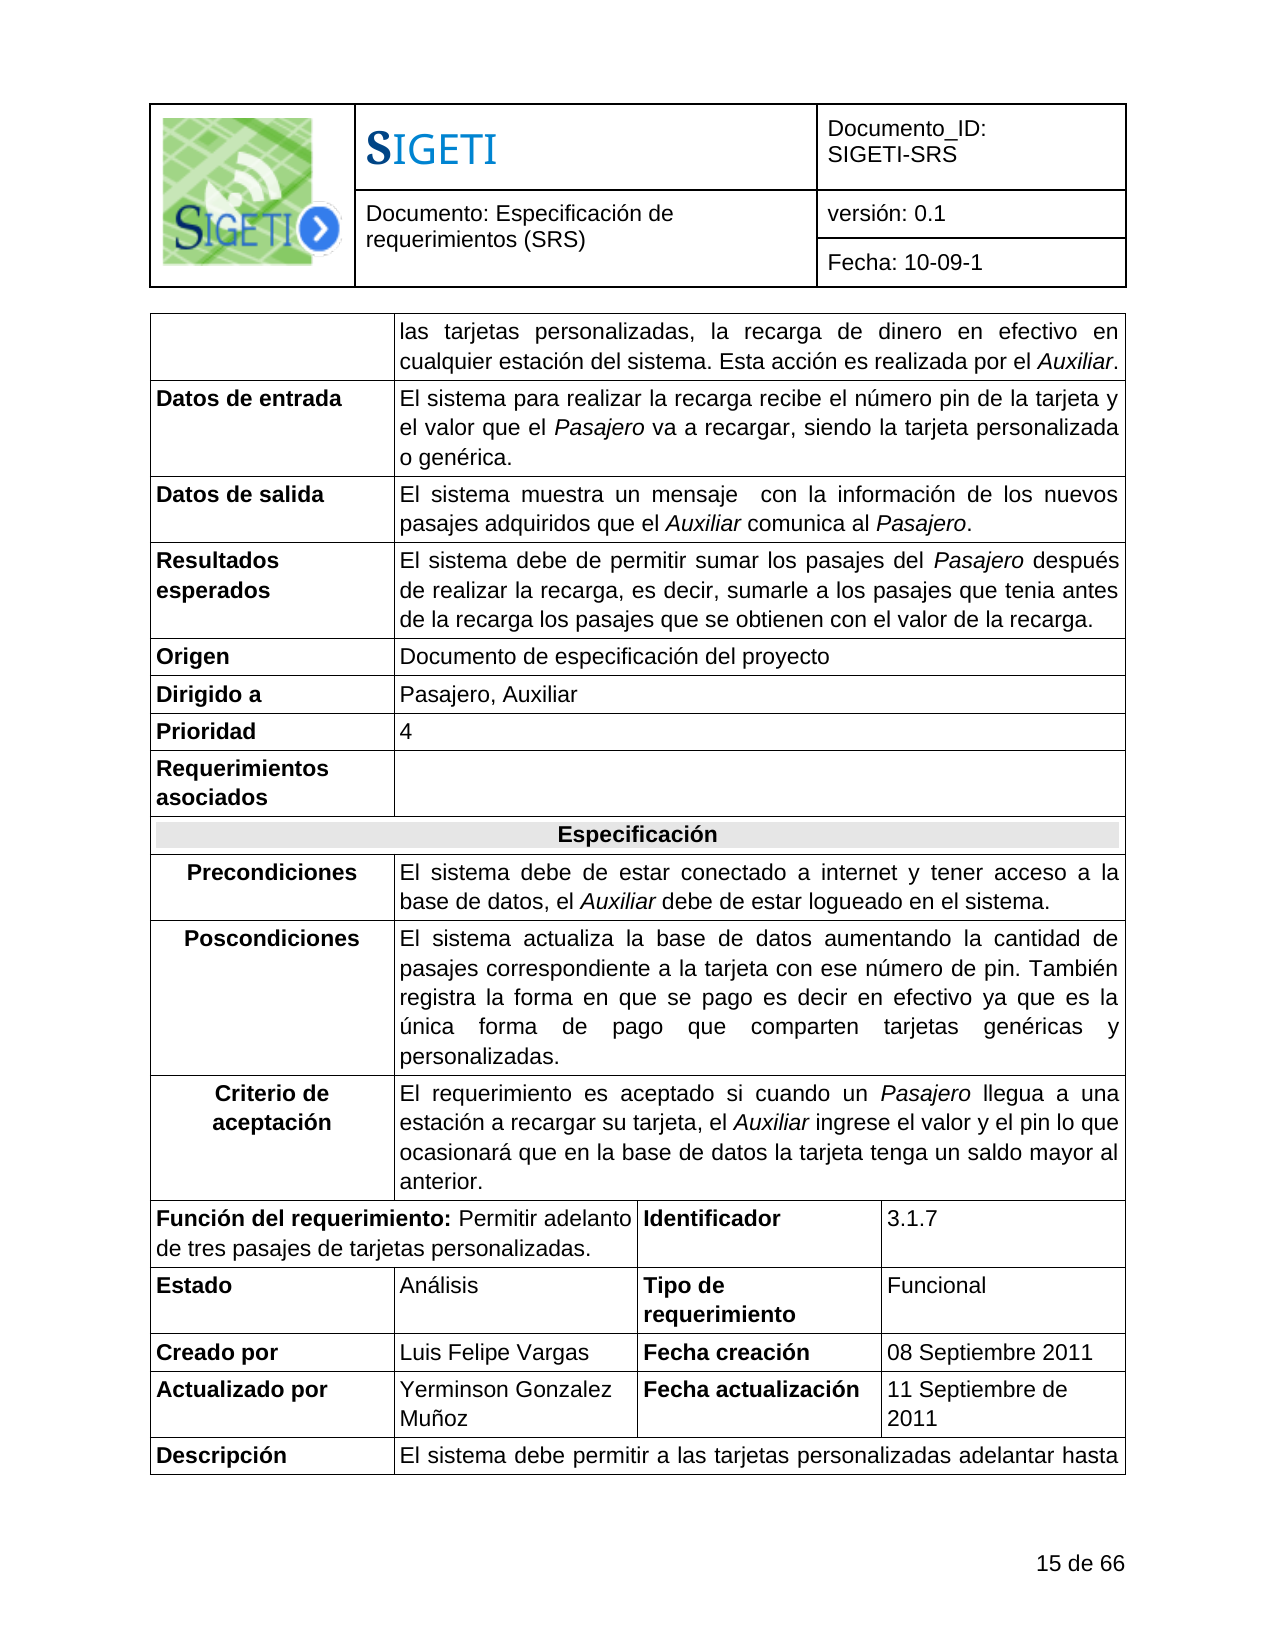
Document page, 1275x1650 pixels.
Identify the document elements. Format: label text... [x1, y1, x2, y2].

table_cell Precondiciones [151, 855, 394, 920]
table_cell Descripción [151, 1438, 394, 1474]
picture [162, 118, 343, 266]
table_header Función del requerimiento: Permitir adelanto de tres pasajes de tarjetas personalizadas. [151, 1201, 637, 1267]
table_header Identificador [638, 1201, 881, 1267]
table_cell El requerimiento es aceptado si cuando un Pasajero llegua a una estación a recargar su tarjeta, el Auxiliar ingrese el valor y el pin lo que ocasionará que en la base de datos la tarjeta tenga un saldo mayor al anterior. [395, 1076, 1125, 1200]
table_cell Fecha actualización [638, 1372, 881, 1437]
table_cell Creado por [151, 1334, 394, 1371]
table_cell Luis Felipe Vargas [395, 1334, 637, 1371]
table_cell Datos de entrada [151, 381, 394, 476]
table_cell El sistema debe de permitir sumar los pasajes del Pasajero después de realizar la recarga, es decir, sumarle a los pasajes que tenia antes de la recarga los pasajes que se obtienen con el valor de la recarga. [395, 543, 1125, 638]
table_cell Datos de salida [151, 477, 394, 542]
table_cell las tarjetas personalizadas, la recarga de dinero en efectivo en cualquier estación del sistema. Esta acción es realizada por el Auxiliar. [395, 314, 1125, 380]
table_cell Origen [151, 639, 394, 675]
table_cell Especificación [151, 817, 1125, 853]
table_header 3.1.7 [882, 1201, 1125, 1267]
table_cell El sistema debe de estar conectado a internet y tener acceso a la base de datos, el Auxiliar debe de estar logueado en el sistema. [395, 855, 1125, 920]
table_cell Documento de especificación del proyecto [395, 639, 1125, 675]
table_cell Poscondiciones [151, 921, 394, 1075]
table_cell Yerminson Gonzalez Muñoz [395, 1372, 637, 1437]
table_cell [151, 314, 394, 380]
table_cell [395, 751, 1125, 816]
table_cell Pasajero, Auxiliar [395, 676, 1125, 713]
table_cell 08 Septiembre 2011 [882, 1334, 1125, 1371]
table_cell Estado [151, 1268, 394, 1333]
table_cell Actualizado por [151, 1372, 394, 1437]
table_cell Requerimientos asociados [151, 751, 394, 816]
table_cell El sistema actualiza la base de datos aumentando la cantidad de pasajes correspondiente a la tarjeta con ese número de pin. También registra la forma en que se pago es decir en efectivo ya que es la única forma de pago que comparten tarjetas genéricas y personalizadas. [395, 921, 1125, 1075]
table_cell Criterio de aceptación [151, 1076, 394, 1200]
table_cell Fecha creación [638, 1334, 881, 1371]
table_cell 4 [395, 714, 1125, 750]
table_cell Funcional [882, 1268, 1125, 1333]
table_cell El sistema debe permitir a las tarjetas personalizadas adelantar hasta [395, 1438, 1125, 1474]
table_cell El sistema para realizar la recarga recibe el número pin de la tarjeta y el valor que el Pasajero va a recargar, siendo la tarjeta personalizada o genérica. [395, 381, 1125, 476]
table_cell 11 Septiembre de 2011 [882, 1372, 1125, 1437]
table_cell Resultados esperados [151, 543, 394, 638]
table_cell Prioridad [151, 714, 394, 750]
table_cell Análisis [395, 1268, 637, 1333]
table_cell Tipo de requerimiento [638, 1268, 881, 1333]
table_cell El sistema muestra un mensaje con la información de los nuevos pasajes adquiridos que el Auxiliar comunica al Pasajero. [395, 477, 1125, 542]
table_cell Dirigido a [151, 676, 394, 713]
